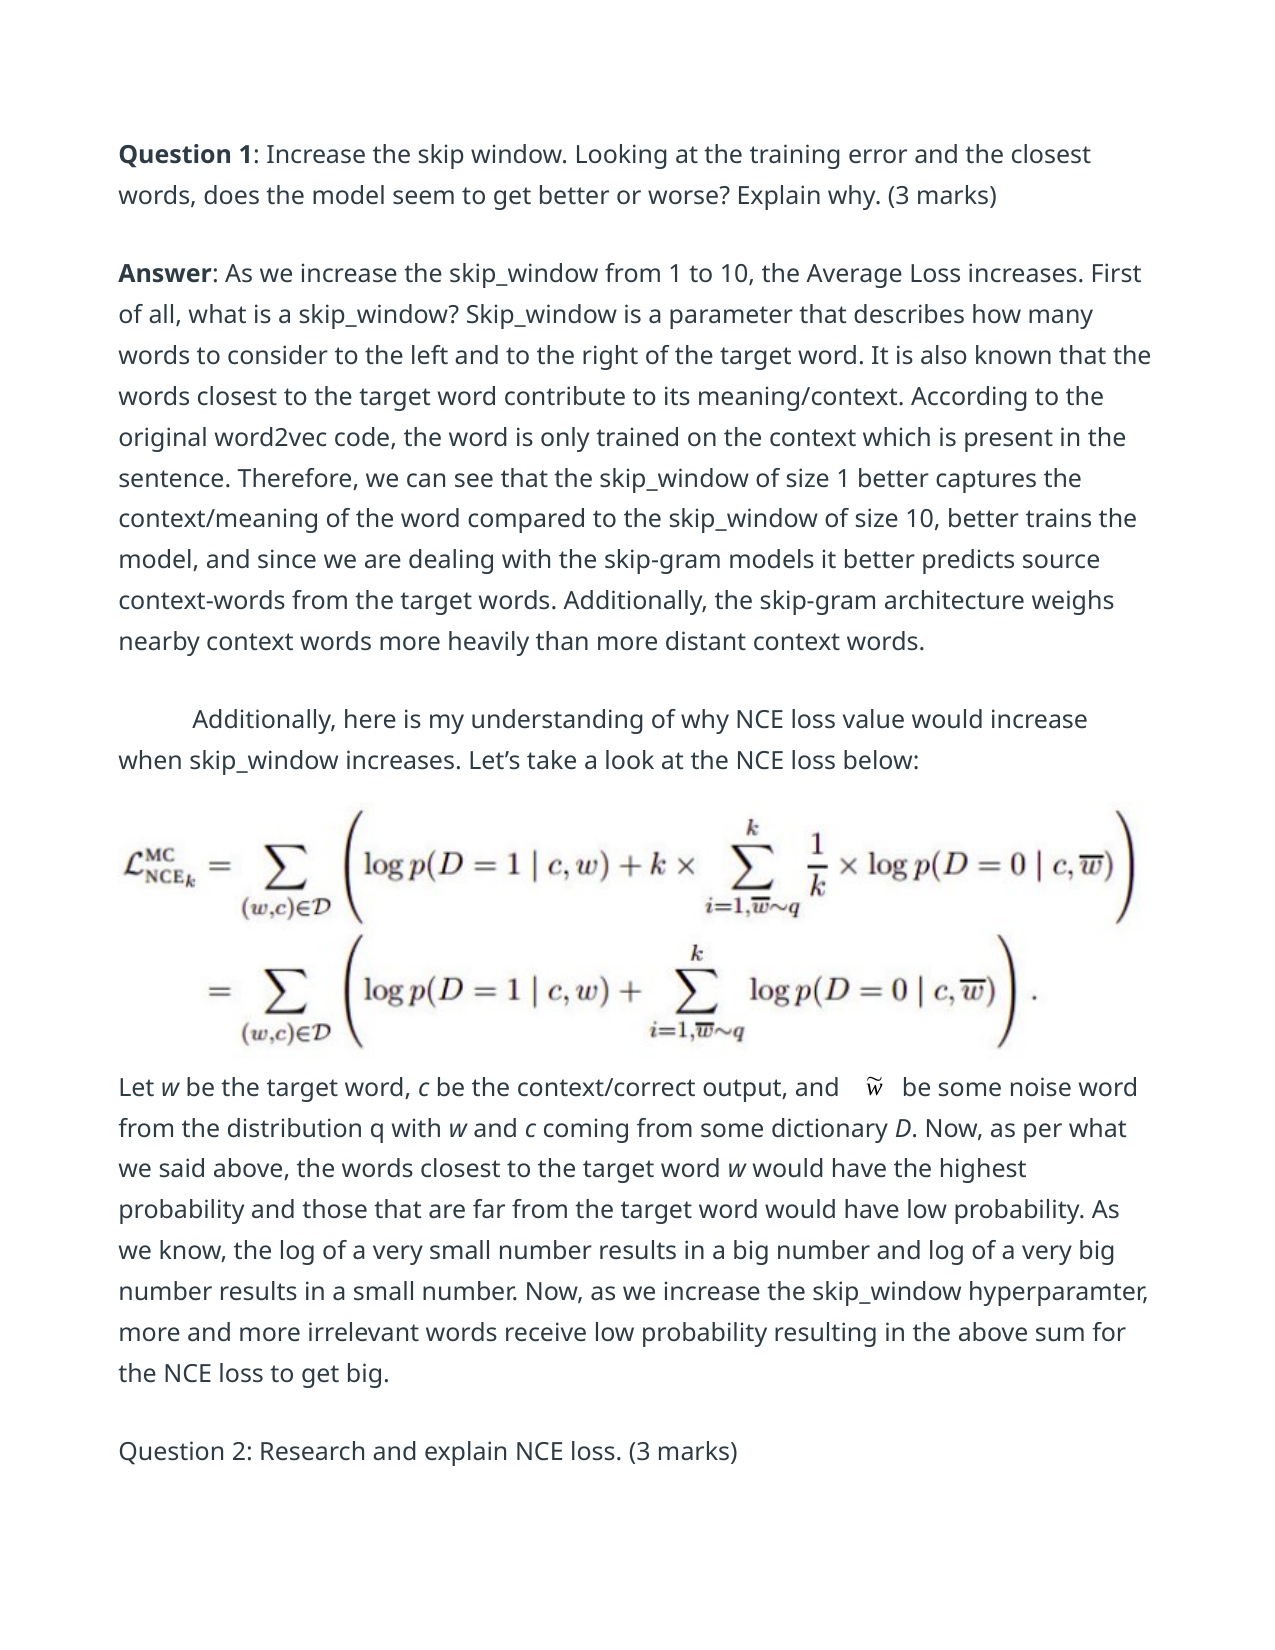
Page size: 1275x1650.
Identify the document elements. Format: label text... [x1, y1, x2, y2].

picture [118, 802, 1157, 1063]
text Let w be the target word, c be the context/correct output, and be some noise word from the distribution q with w and c coming from some dictionary D. Now, as per what we said above, the words closest to the target word w would have the highest probability and those that are far from the target word would have low probability. As we know, the log of a very small number results in a big number and log of a very big number results in a small number. Now, as we increase the skip_window hyperparamter, more and more irrelevant words receive low probability resulting in the above sum for the NCE loss to get big. [118, 1063, 1157, 1389]
text Question 1: Increase the skip window. Looking at the training error and the closest words, does the model seem to get better or worse? Explain why. (3 marks) [118, 137, 1157, 212]
text Additionally, here is my understanding of why NCE loss value would increase when skip_window increases. Let’s take a look at the NCE loss below: [118, 702, 1157, 777]
text Answer: As we increase the skip_window from 1 to 10, the Average Loss increases. First of all, what is a skip_window? Skip_window is a parameter that describes how many words to consider to the left and to the right of the target word. It is also known that the words closest to the target word contribute to its meaning/context. According to the original word2vec code, the word is only trained on the context which is present in the sentence. Therefore, we can see that the skip_window of size 1 better captures the context/meaning of the word compared to the skip_window of size 10, better trains the model, and since we are dealing with the skip-gram models it better predicts source context-words from the target words. Additionally, the skip-gram architecture weighs nearby context words more heavily than more distant context words. [118, 256, 1157, 658]
text Question 2: Research and explain NCE loss. (3 marks) [118, 1433, 1157, 1468]
